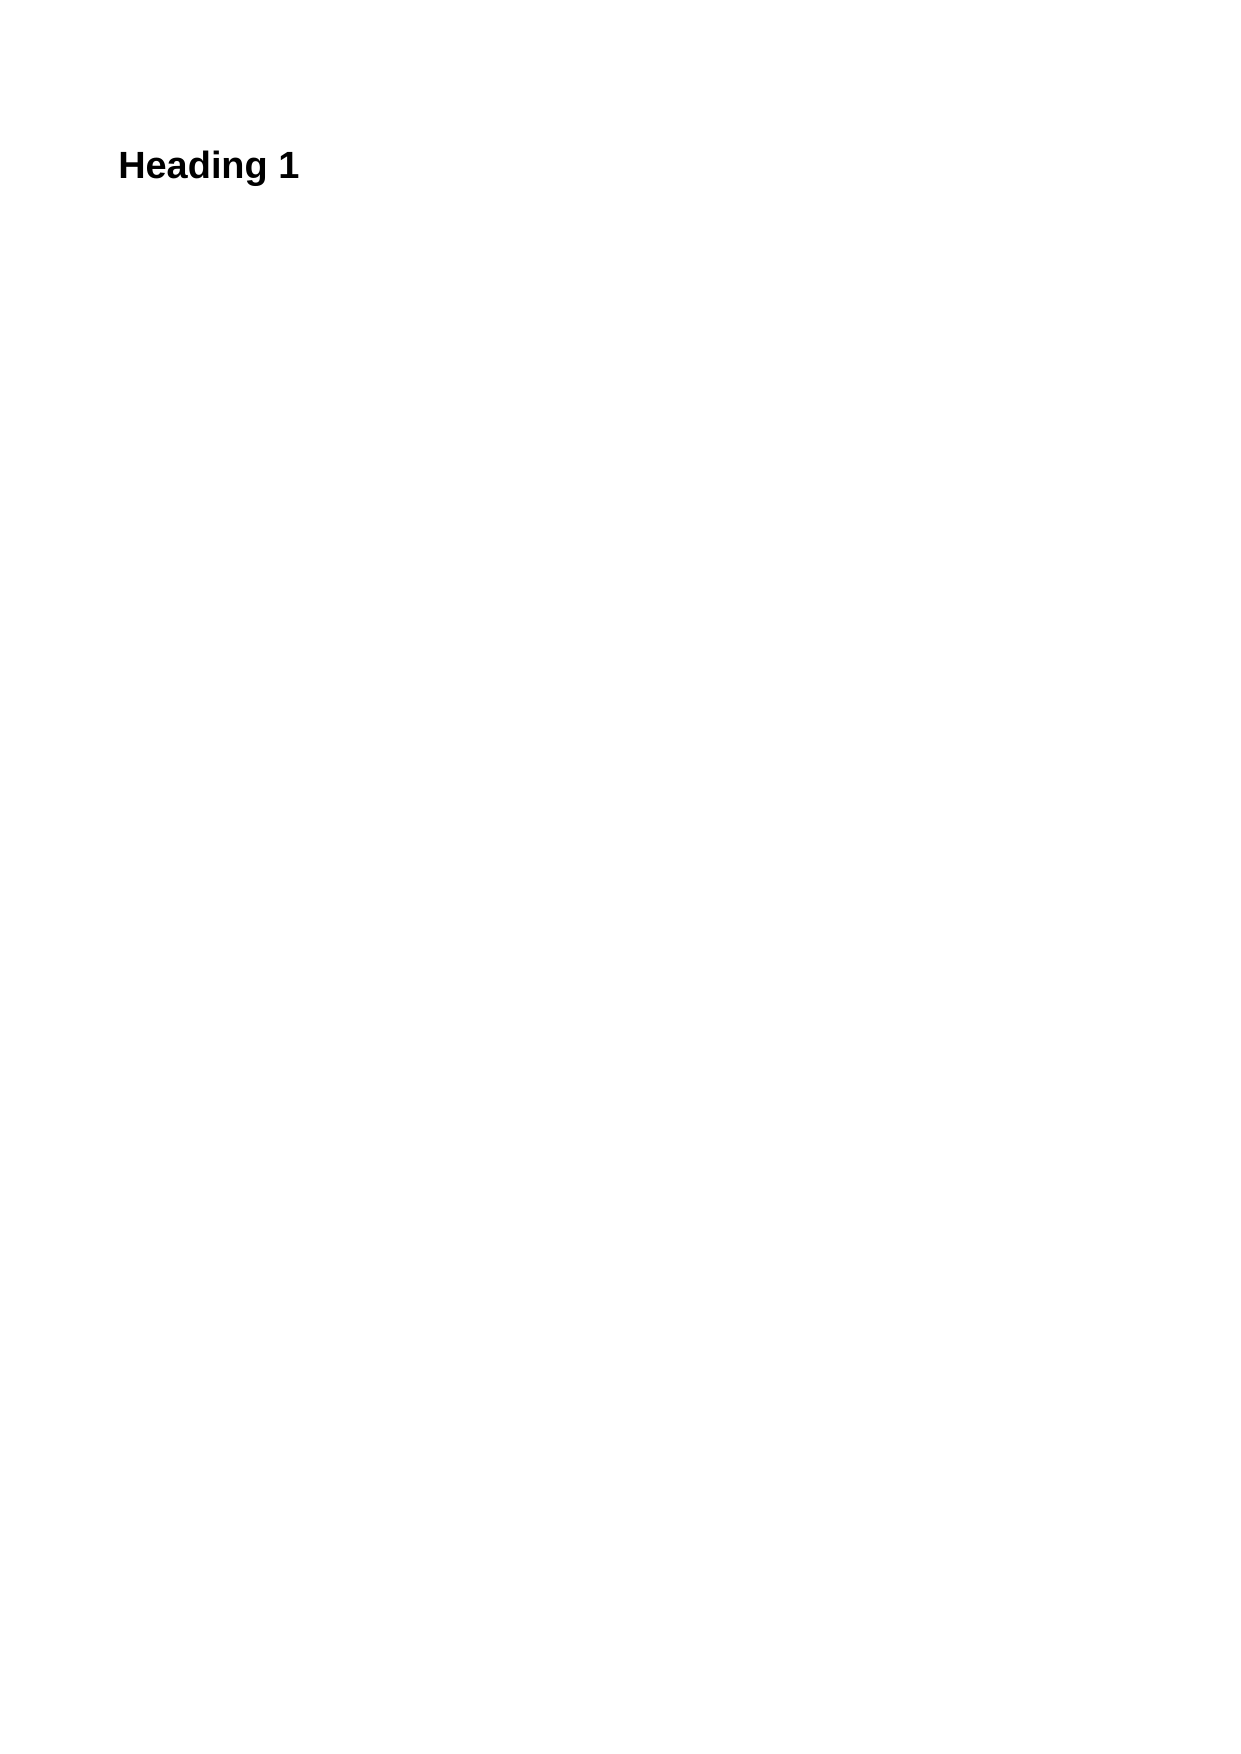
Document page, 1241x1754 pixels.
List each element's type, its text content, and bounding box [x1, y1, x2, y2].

subtitle Heading 1 [118, 143, 1122, 187]
